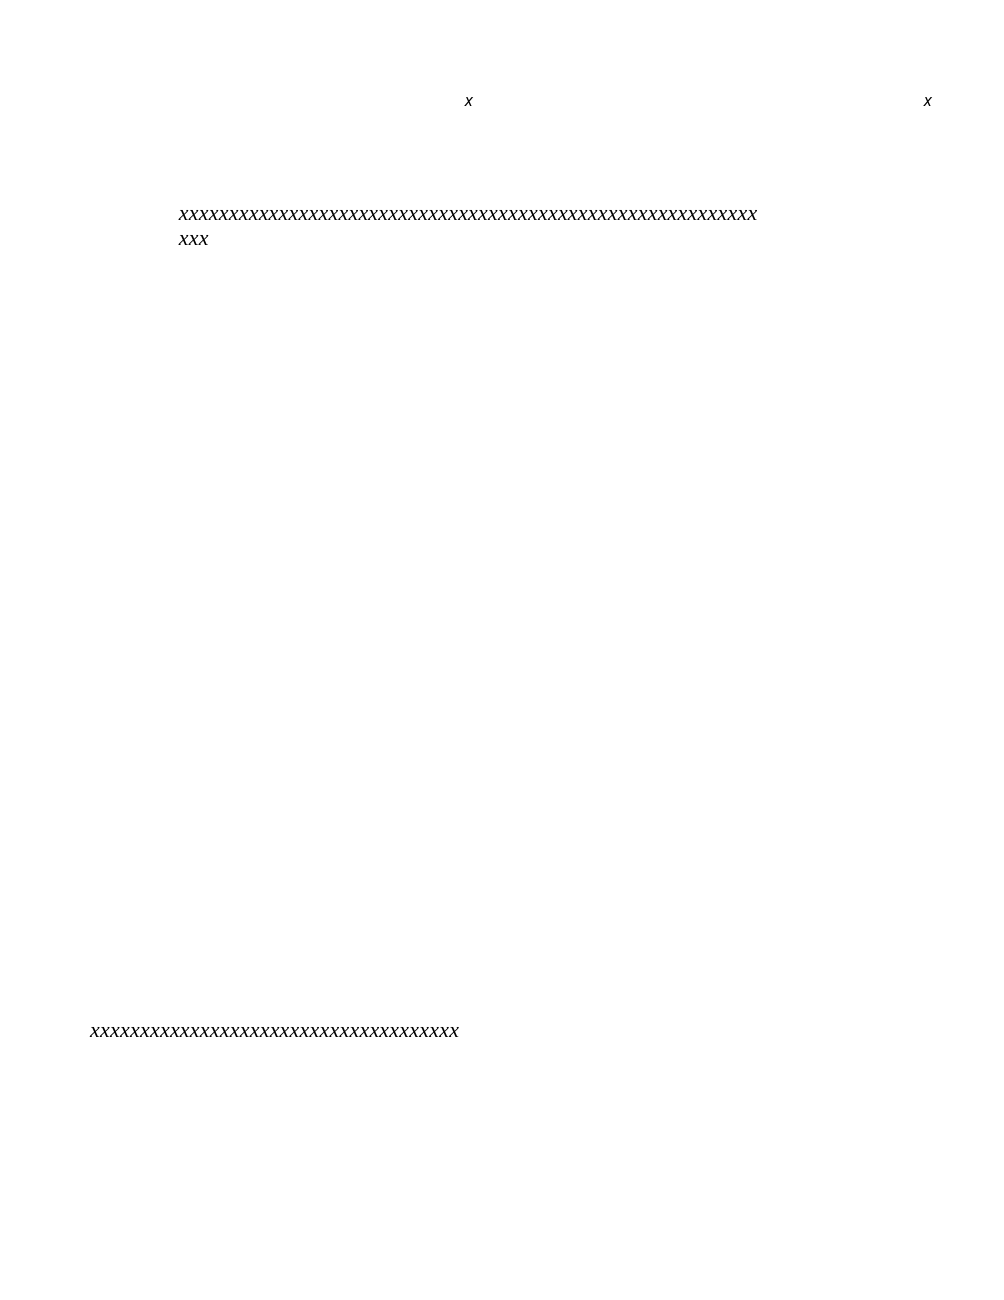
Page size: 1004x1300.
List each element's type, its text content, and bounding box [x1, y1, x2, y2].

text xxxxxxxxxxxxxxxxxxxxxxxxxxxxxxxxxxxxx [90, 1018, 840, 1043]
text xxxxxxxxxxxxxxxxxxxxxxxxxxxxxxxxxxxxxxxxxxxxxxxxxxxxxxxxxxxxx [179, 201, 769, 250]
